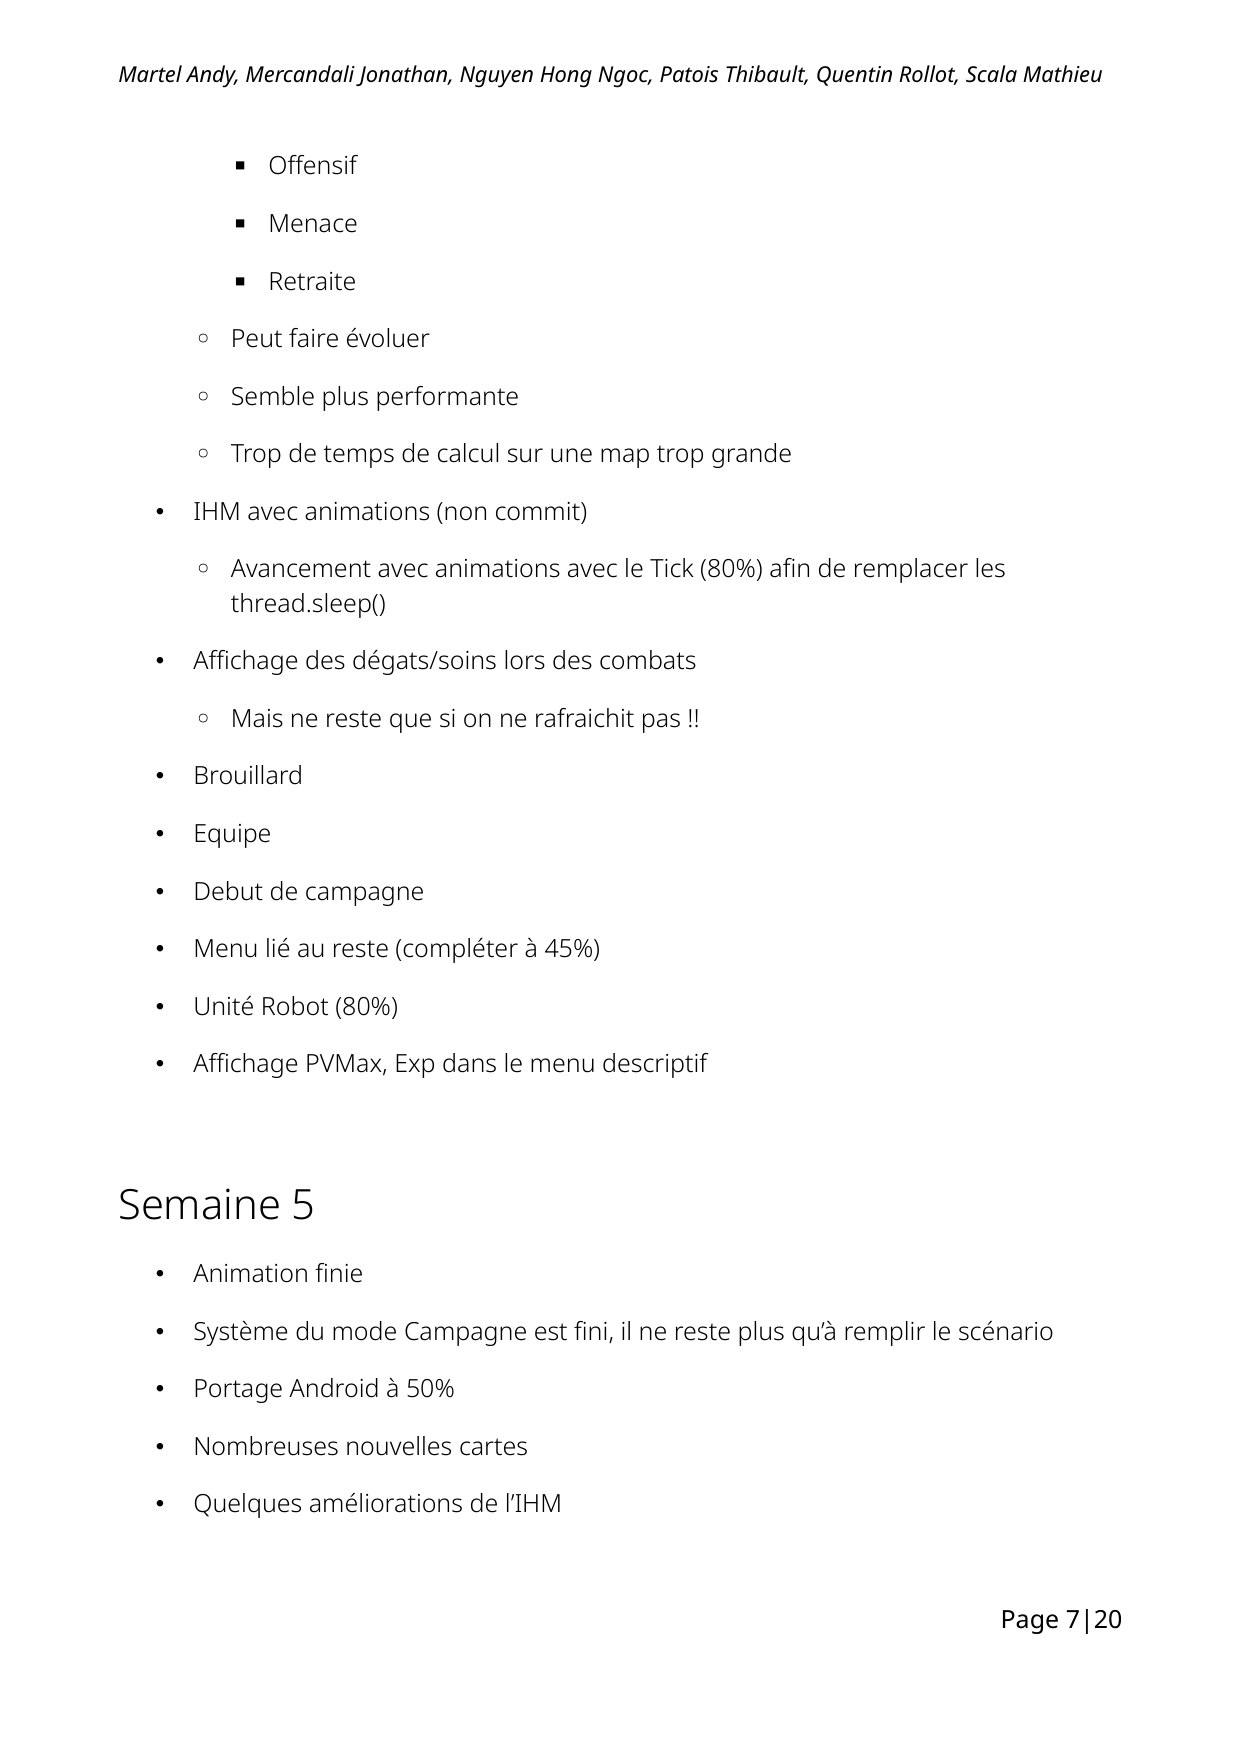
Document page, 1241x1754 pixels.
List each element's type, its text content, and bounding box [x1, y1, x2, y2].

list Quelques améliorations de l’IHM [156, 1486, 1122, 1520]
list Trop de temps de calcul sur une map trop grande [193, 436, 1122, 470]
list Système du mode Campagne est fini, il ne reste plus qu’à remplir le scénario [156, 1313, 1122, 1347]
list Affichage PVMax, Exp dans le menu descriptif [156, 1046, 1122, 1080]
list IHM avec animations (non commit) [156, 493, 1122, 528]
list Equipe [156, 816, 1122, 850]
list Peut faire évoluer [193, 321, 1122, 355]
list Affichage des dégats/soins lors des combats [156, 643, 1122, 677]
list Brouillard [156, 758, 1122, 792]
list Unité Robot (80%) [156, 988, 1122, 1022]
subtitle Semaine 5 [118, 1174, 1122, 1231]
list Offensif [231, 148, 1122, 182]
list Avancement avec animations avec le Tick (80%) afin de remplacer les thread.sleep() [193, 551, 1122, 619]
list Mais ne reste que si on ne rafraichit pas !! [193, 700, 1122, 734]
list Semble plus performante [193, 378, 1122, 412]
list Menu lié au reste (compléter à 45%) [156, 931, 1122, 965]
list Retraite [231, 263, 1122, 297]
list Portage Android à 50% [156, 1371, 1122, 1405]
list Menace [231, 206, 1122, 239]
list Nombreuses nouvelles cartes [156, 1428, 1122, 1462]
list Debut de campagne [156, 873, 1122, 907]
list Animation finie [156, 1256, 1122, 1289]
